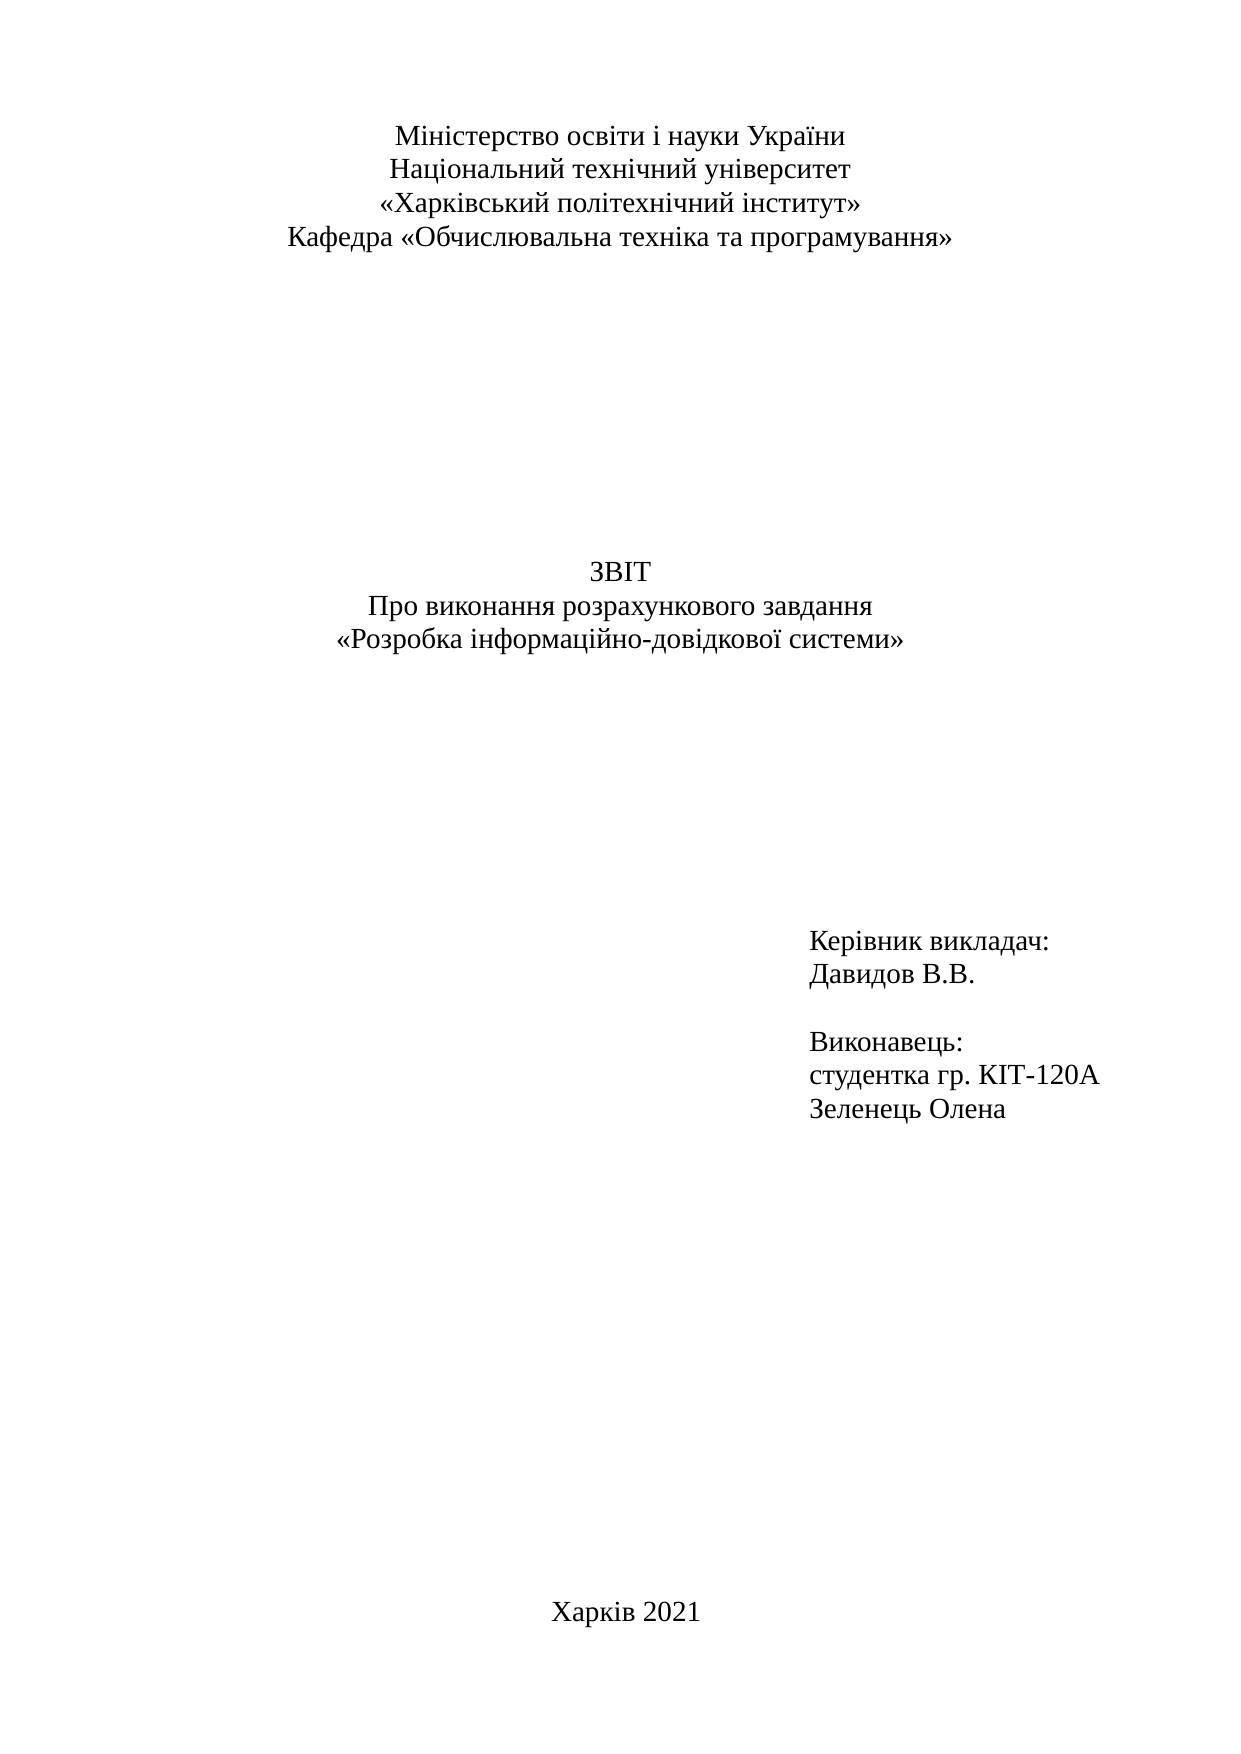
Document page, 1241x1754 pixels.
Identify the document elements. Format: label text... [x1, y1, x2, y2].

text Зеленець Олена [809, 1091, 1122, 1124]
text Кафедра «Обчислювальна техніка та програмування» [118, 219, 1122, 252]
text «Харківський політехнічний інститут» [118, 185, 1122, 219]
text Міністерство освіти і науки України [118, 118, 1122, 152]
text «Розробка інформаційно-довідкової системи» [118, 621, 1122, 655]
text Про виконання розрахункового завдання [118, 588, 1122, 621]
text ЗВІТ [118, 554, 1122, 588]
text Виконавець: [809, 1024, 1122, 1057]
text Давидов В.В. [809, 957, 1122, 990]
text Національний технічний університет [118, 152, 1122, 185]
text Керівник викладач: [809, 923, 1122, 957]
text студентка гр. КІТ-120А [809, 1057, 1122, 1091]
text Харків 2021 [130, 1594, 1122, 1627]
